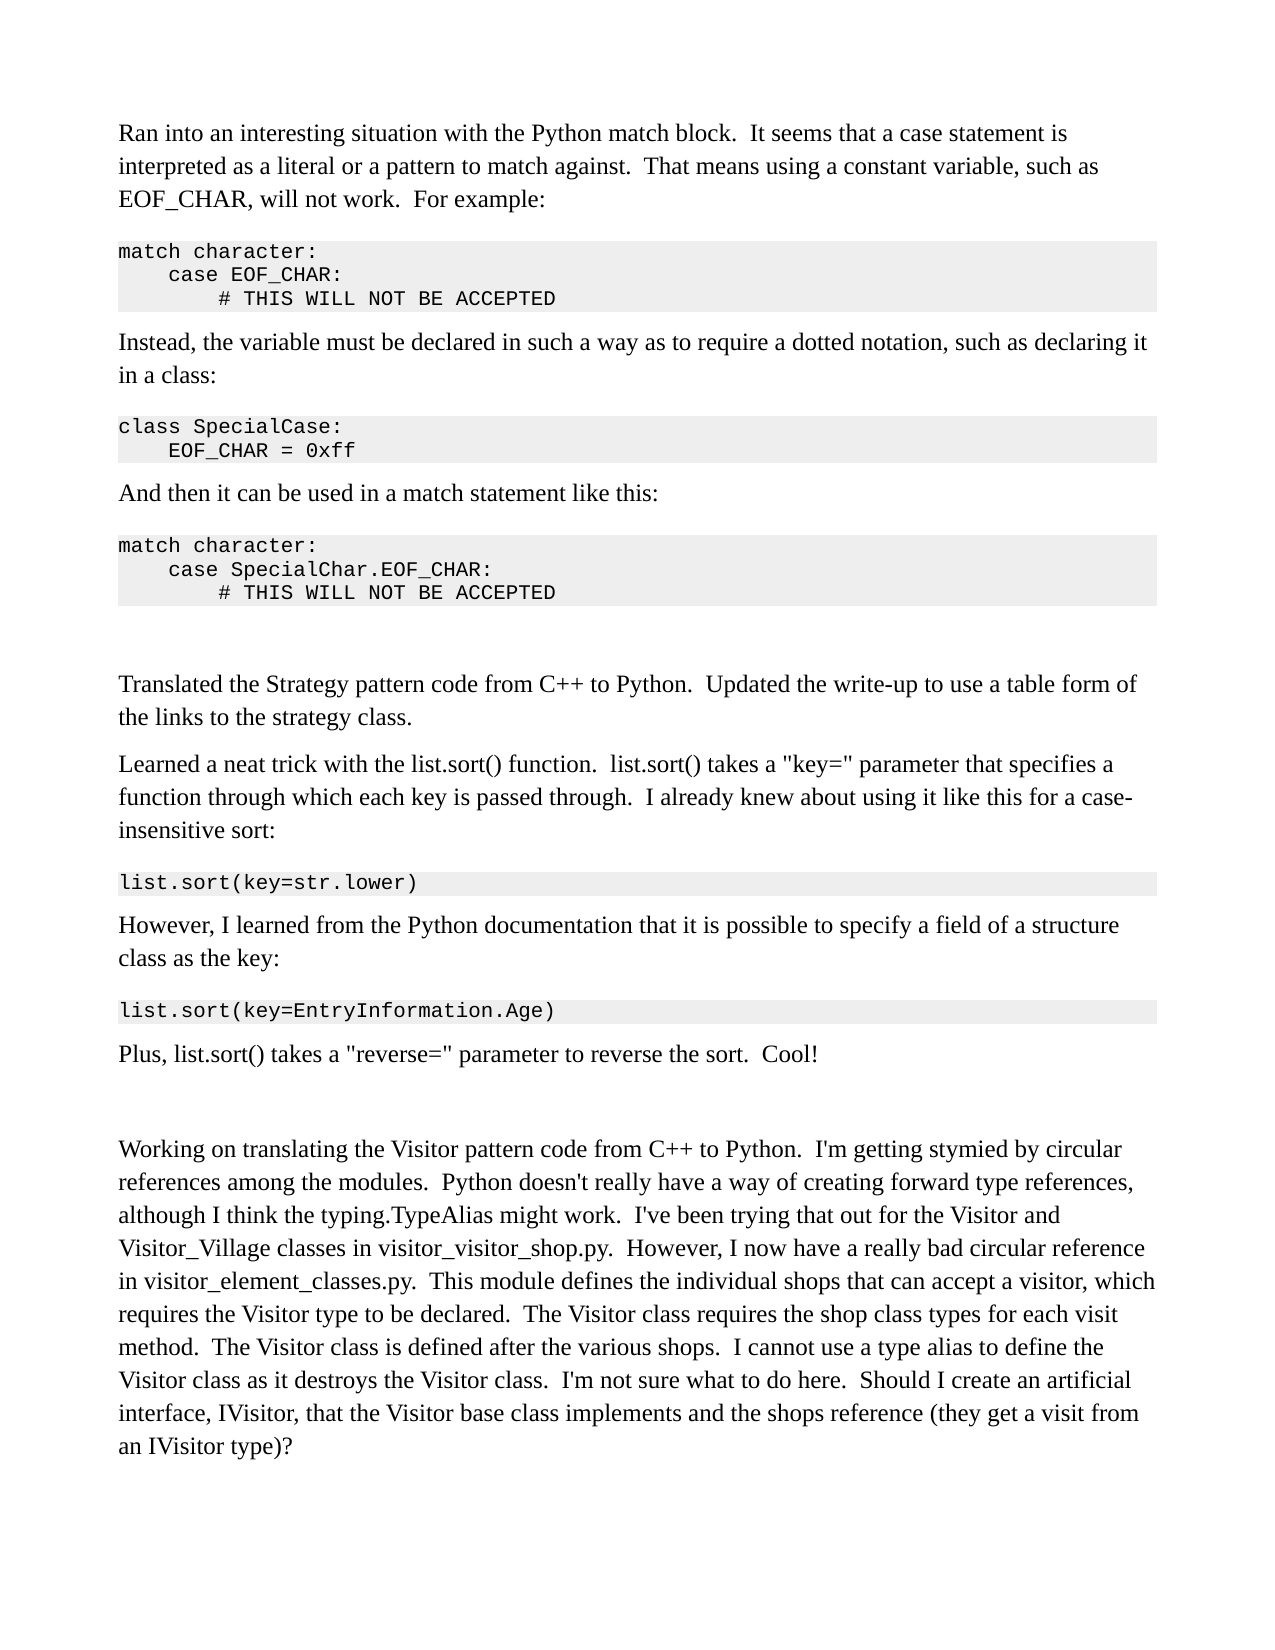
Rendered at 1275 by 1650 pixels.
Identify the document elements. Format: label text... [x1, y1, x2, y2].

text # THIS WILL NOT BE ACCEPTED [118, 288, 1157, 312]
text However, I learned from the Python documentation that it is possible to specify a field of a structure class as the key: [118, 911, 1157, 972]
text EOF_CHAR = 0xff [118, 440, 1157, 463]
text # THIS WILL NOT BE ACCEPTED [118, 582, 1157, 606]
text Learned a neat trick with the list.sort() function. list.sort() takes a "key=" parameter that specifies a function through which each key is passed through. I already knew about using it like this for a case-insensitive sort: [118, 749, 1157, 844]
text class SpecialCase: [118, 416, 1157, 440]
text case SpecialChar.EOF_CHAR: [118, 559, 1157, 582]
text And then it can be used in a match statement like this: [118, 478, 1157, 507]
text Translated the Strategy pattern code from C++ to Python. Updated the write-up to use a table form of the links to the strategy class. [118, 669, 1157, 730]
text Plus, list.sort() takes a "reverse=" parameter to reverse the sort. Cool! [118, 1039, 1157, 1067]
text Ran into an interesting situation with the Python match block. It seems that a case statement is interpreted as a literal or a pattern to match against. That means using a constant variable, such as EOF_CHAR, will not work. For example: [118, 118, 1157, 213]
text list.sort(key=str.lower) [118, 872, 1157, 896]
text case EOF_CHAR: [118, 264, 1157, 288]
text match character: [118, 241, 1157, 264]
text list.sort(key=EntryInformation.Age) [118, 1000, 1157, 1024]
text match character: [118, 535, 1157, 559]
text Working on translating the Visitor pattern code from C++ to Python. I'm getting stymied by circular references among the modules. Python doesn't really have a way of creating forward type references, although I think the typing.TypeAlias might work. I've been trying that out for the Visitor and Visitor_Village classes in visitor_visitor_shop.py. However, I now have a really bad circular reference in visitor_element_classes.py. This module defines the individual shops that can accept a visitor, which requires the Visitor type to be declared. The Visitor class requires the shop class types for each visit method. The Visitor class is defined after the various shops. I cannot use a type alias to define the Visitor class as it destroys the Visitor class. I'm not sure what to do here. Should I create an artificial interface, IVisitor, that the Visitor base class implements and the shops reference (they get a visit from an IVisitor type)? [118, 1134, 1157, 1460]
text Instead, the variable must be declared in such a way as to require a dotted notation, such as declaring it in a class: [118, 327, 1157, 388]
